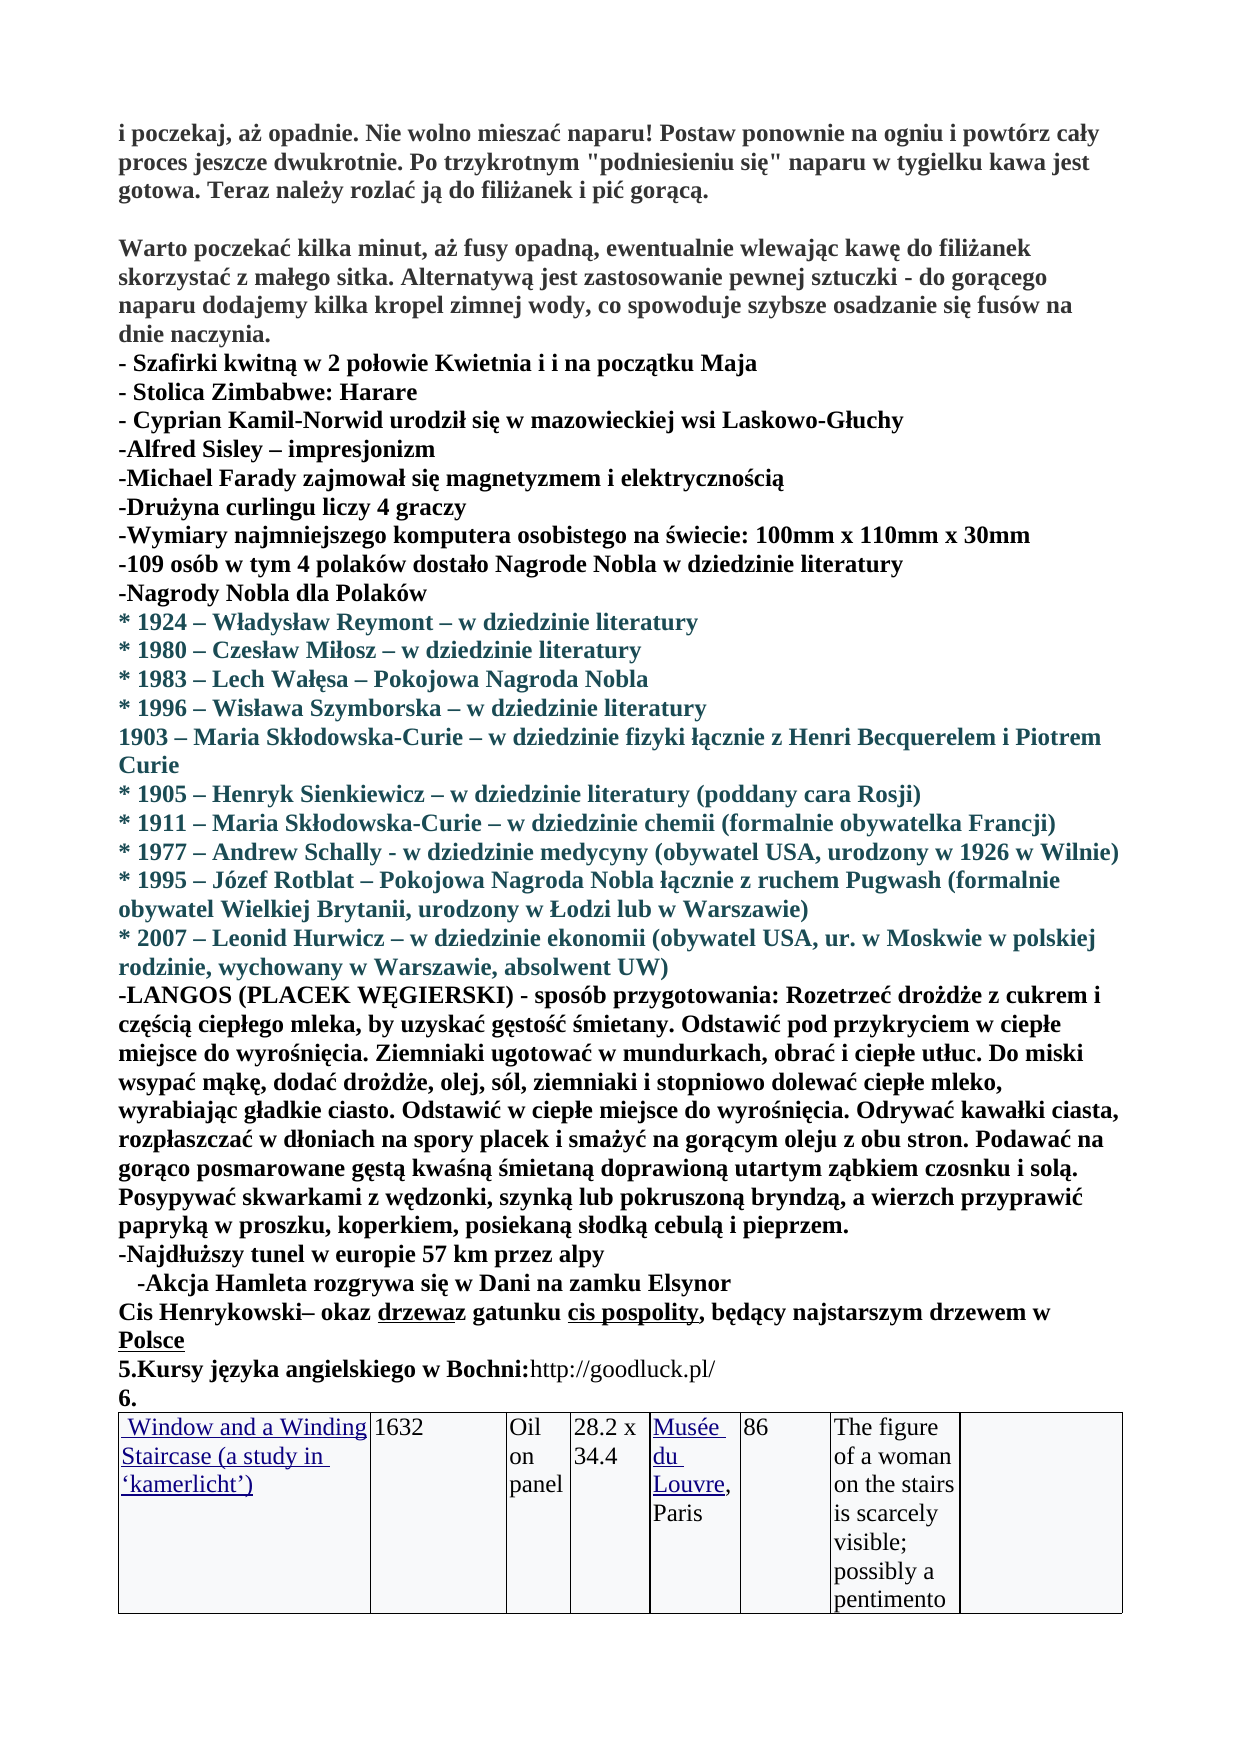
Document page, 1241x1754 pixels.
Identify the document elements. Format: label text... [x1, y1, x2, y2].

table_header Musée du Louvre, Paris [651, 1413, 740, 1613]
text - Szafirki kwitną w 2 połowie Kwietnia i i na początku Maja [118, 348, 1122, 377]
text * 1924 – Władysław Reymont – w dziedzinie literatury * 1980 – Czesław Miłosz – w dziedzinie literatury * 1983 – Lech Wałęsa – Pokojowa Nagroda Nobla * 1996 – Wisława Szymborska – w dziedzinie literatury [118, 607, 1122, 722]
text -Nagrody Nobla dla Polaków [118, 578, 1122, 607]
table_header 86 [741, 1413, 830, 1613]
text -Najdłuższy tunel w europie 57 km przez alpy [118, 1239, 1122, 1268]
text -Alfred Sisley – impresjonizm [118, 434, 1122, 463]
table_header [961, 1413, 1122, 1613]
text i poczekaj, aż opadnie. Nie wolno mieszać naparu! Postaw ponownie na ogniu i powtórz cały proces jeszcze dwukrotnie. Po trzykrotnym "podniesieniu się" naparu w tygielku kawa jest gotowa. Teraz należy rozlać ją do filiżanek i pić gorącą. Warto poczekać kilka minut, aż fusy opadną, ewentualnie wlewając kawę do filiżanek skorzystać z małego sitka. Alternatywą jest zastosowanie pewnej sztuczki - do gorącego naparu dodajemy kilka kropel zimnej wody, co spowoduje szybsze osadzanie się fusów na dnie naczynia. [118, 118, 1122, 348]
text -Michael Farady zajmował się magnetyzmem i elektrycznością [118, 463, 1122, 492]
text -Drużyna curlingu liczy 4 graczy [118, 492, 1122, 521]
text -Wymiary najmniejszego komputera osobistego na świecie: 100mm x 110mm x 30mm [118, 521, 1122, 549]
table_header 28.2 x 34.4 [571, 1413, 649, 1613]
text -109 osób w tym 4 polaków dostało Nagrode Nobla w dziedzinie literatury [118, 549, 1122, 578]
text -Akcja Hamleta rozgrywa się w Dani na zamku Elsynor [118, 1268, 1122, 1297]
text - Cyprian Kamil-Norwid urodził się w mazowieckiej wsi Laskowo-Głuchy [118, 406, 1122, 434]
text 1903 – Maria Skłodowska-Curie – w dziedzinie fizyki łącznie z Henri Becquerelem i Piotrem Curie * 1905 – Henryk Sienkiewicz – w dziedzinie literatury (poddany cara Rosji) * 1911 – Maria Skłodowska-Curie – w dziedzinie chemii (formalnie obywatelka Francji) * 1977 – Andrew Schally - w dziedzinie medycyny (obywatel USA, urodzony w 1926 w Wilnie) * 1995 – Józef Rotblat – Pokojowa Nagroda Nobla łącznie z ruchem Pugwash (formalnie obywatel Wielkiej Brytanii, urodzony w Łodzi lub w Warszawie) * 2007 – Leonid Hurwicz – w dziedzinie ekonomii (obywatel USA, ur. w Moskwie w polskiej rodzinie, wychowany w Warszawie, absolwent UW) [118, 722, 1122, 981]
table_header 1632 [371, 1413, 506, 1613]
table_header Oil on panel [507, 1413, 570, 1613]
text - Stolica Zimbabwe: Harare [118, 377, 1122, 406]
text -LANGOS (PLACEK WĘGIERSKI) - sposób przygotowania: Rozetrzeć drożdże z cukrem i częścią ciepłego mleka, by uzyskać gęstość śmietany. Odstawić pod przykryciem w ciepłe miejsce do wyrośnięcia. Ziemniaki ugotować w mundurkach, obrać i ciepłe utłuc. Do miski wsypać mąkę, dodać drożdże, olej, sól, ziemniaki i stopniowo dolewać ciepłe mleko, wyrabiając gładkie ciasto. Odstawić w ciepłe miejsce do wyrośnięcia. Odrywać kawałki ciasta, rozpłaszczać w dłoniach na spory placek i smażyć na gorącym oleju z obu stron. Podawać na gorąco posmarowane gęstą kwaśną śmietaną doprawioną utartym ząbkiem czosnku i solą. Posypywać skwarkami z wędzonki, szynką lub pokruszoną bryndzą, a wierzch przyprawić papryką w proszku, koperkiem, posiekaną słodką cebulą i pieprzem. [118, 981, 1122, 1239]
table_header The figure of a woman on the stairs is scarcely visible; possibly a pentimento [831, 1413, 959, 1613]
text 6. [118, 1383, 1122, 1412]
text Cis Henrykowski– okaz drzewaz gatunku cis pospolity, będący najstarszym drzewem w Polsce [118, 1297, 1122, 1354]
text 5.Kursy języka angielskiego w Bochni:http://goodluck.pl/ [118, 1354, 1122, 1383]
table_header Window and a Winding Staircase (a study in ‘kamerlicht’) [119, 1413, 370, 1613]
